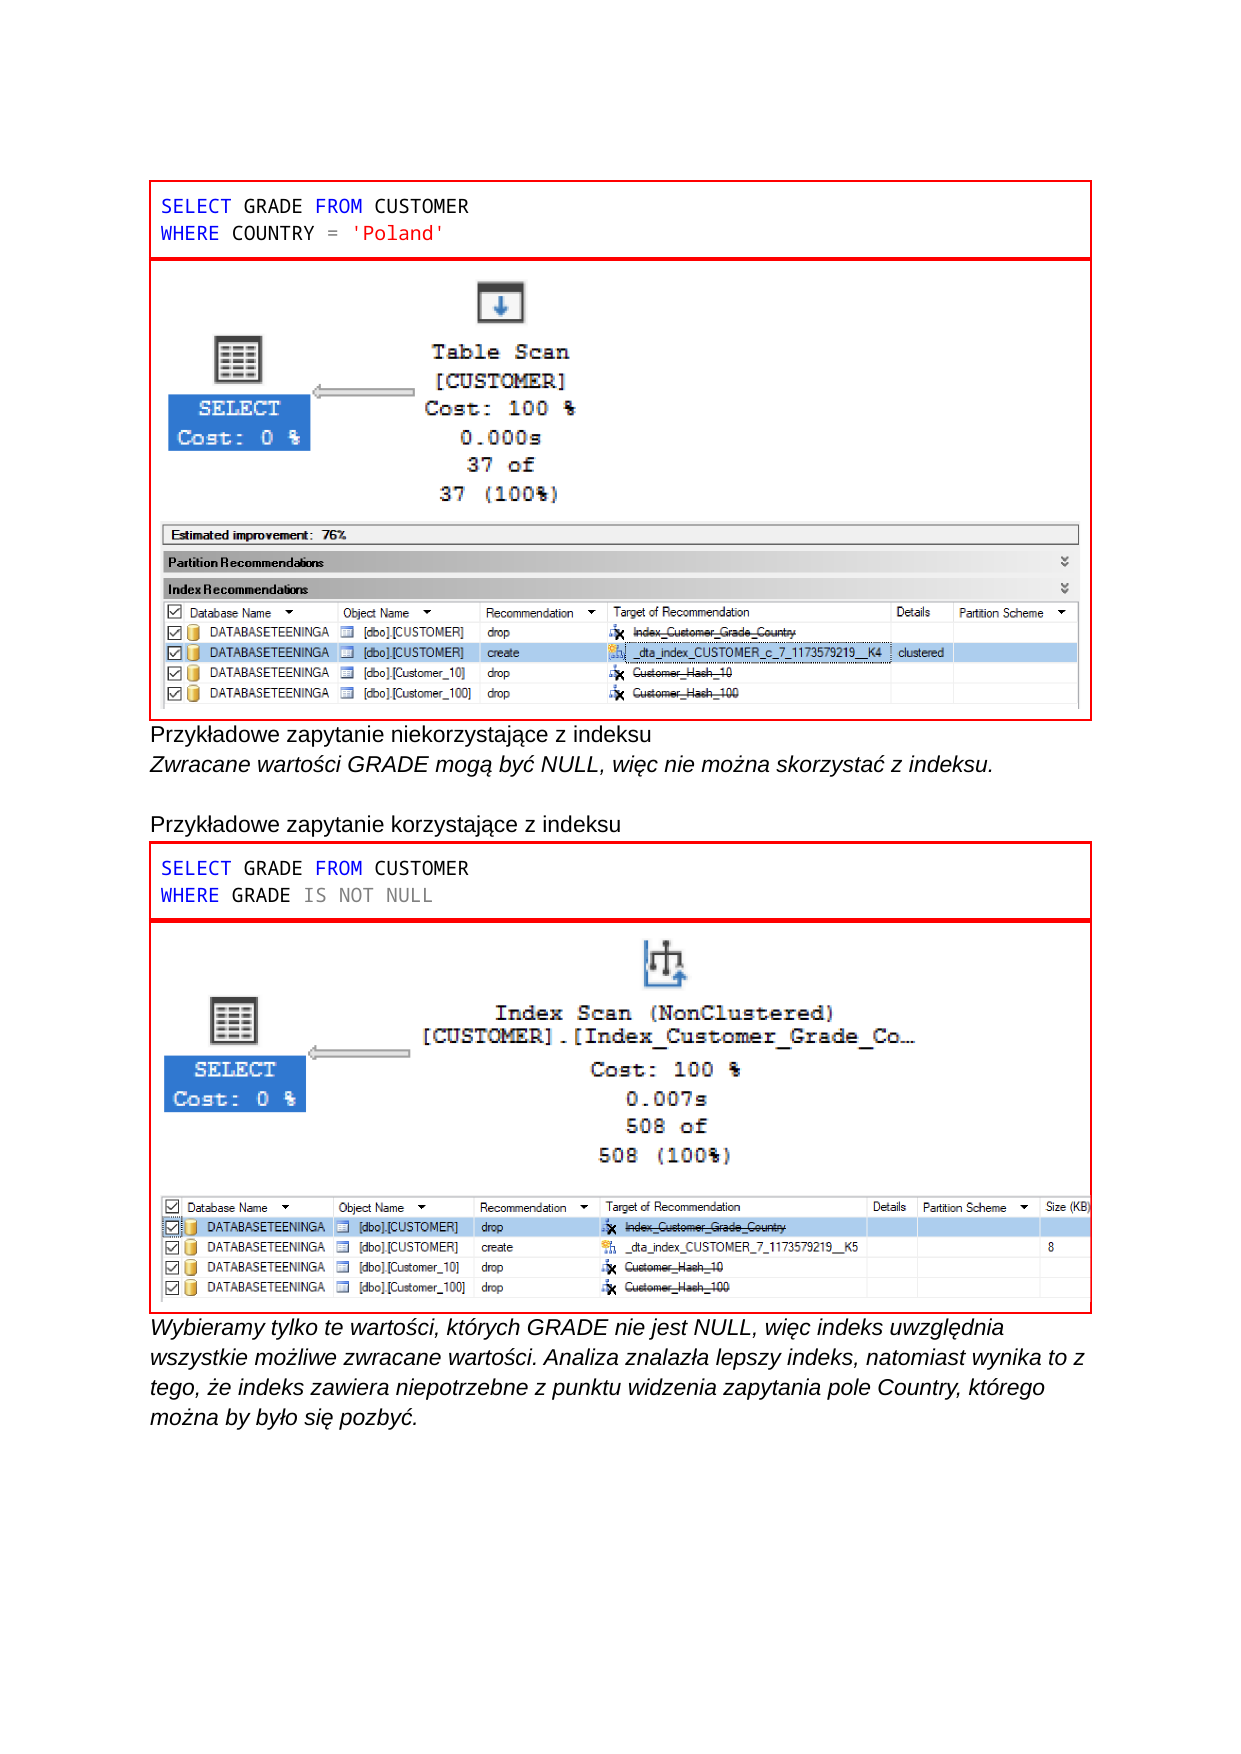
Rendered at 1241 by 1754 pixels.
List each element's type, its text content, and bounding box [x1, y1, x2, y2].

text Wybieramy tylko te wartości, których GRADE nie jest NULL, więc indeks uwzględnia wszystkie możliwe zwracane wartości. Analiza znalazła lepszy indeks, natomiast wynika to z tego, że indeks zawiera niepotrzebne z punktu widzenia zapytania pole Country, którego można by było się pozbyć. [150, 1314, 1090, 1431]
text Przykładowe zapytanie korzystające z indeksu [150, 811, 1090, 838]
table_header SELECT GRADE FROM CUSTOMER WHERE COUNTRY = 'Poland' [151, 182, 1090, 257]
text Przykładowe zapytanie niekorzystające z indeksu [150, 721, 1090, 747]
text Zwracane wartości GRADE mogą być NULL, więc nie można skorzystać z indeksu. [150, 751, 1090, 777]
table_header SELECT GRADE FROM CUSTOMER WHERE GRADE IS NOT NULL [151, 844, 1090, 918]
table_header [151, 261, 1090, 718]
table_header [151, 923, 1090, 1312]
